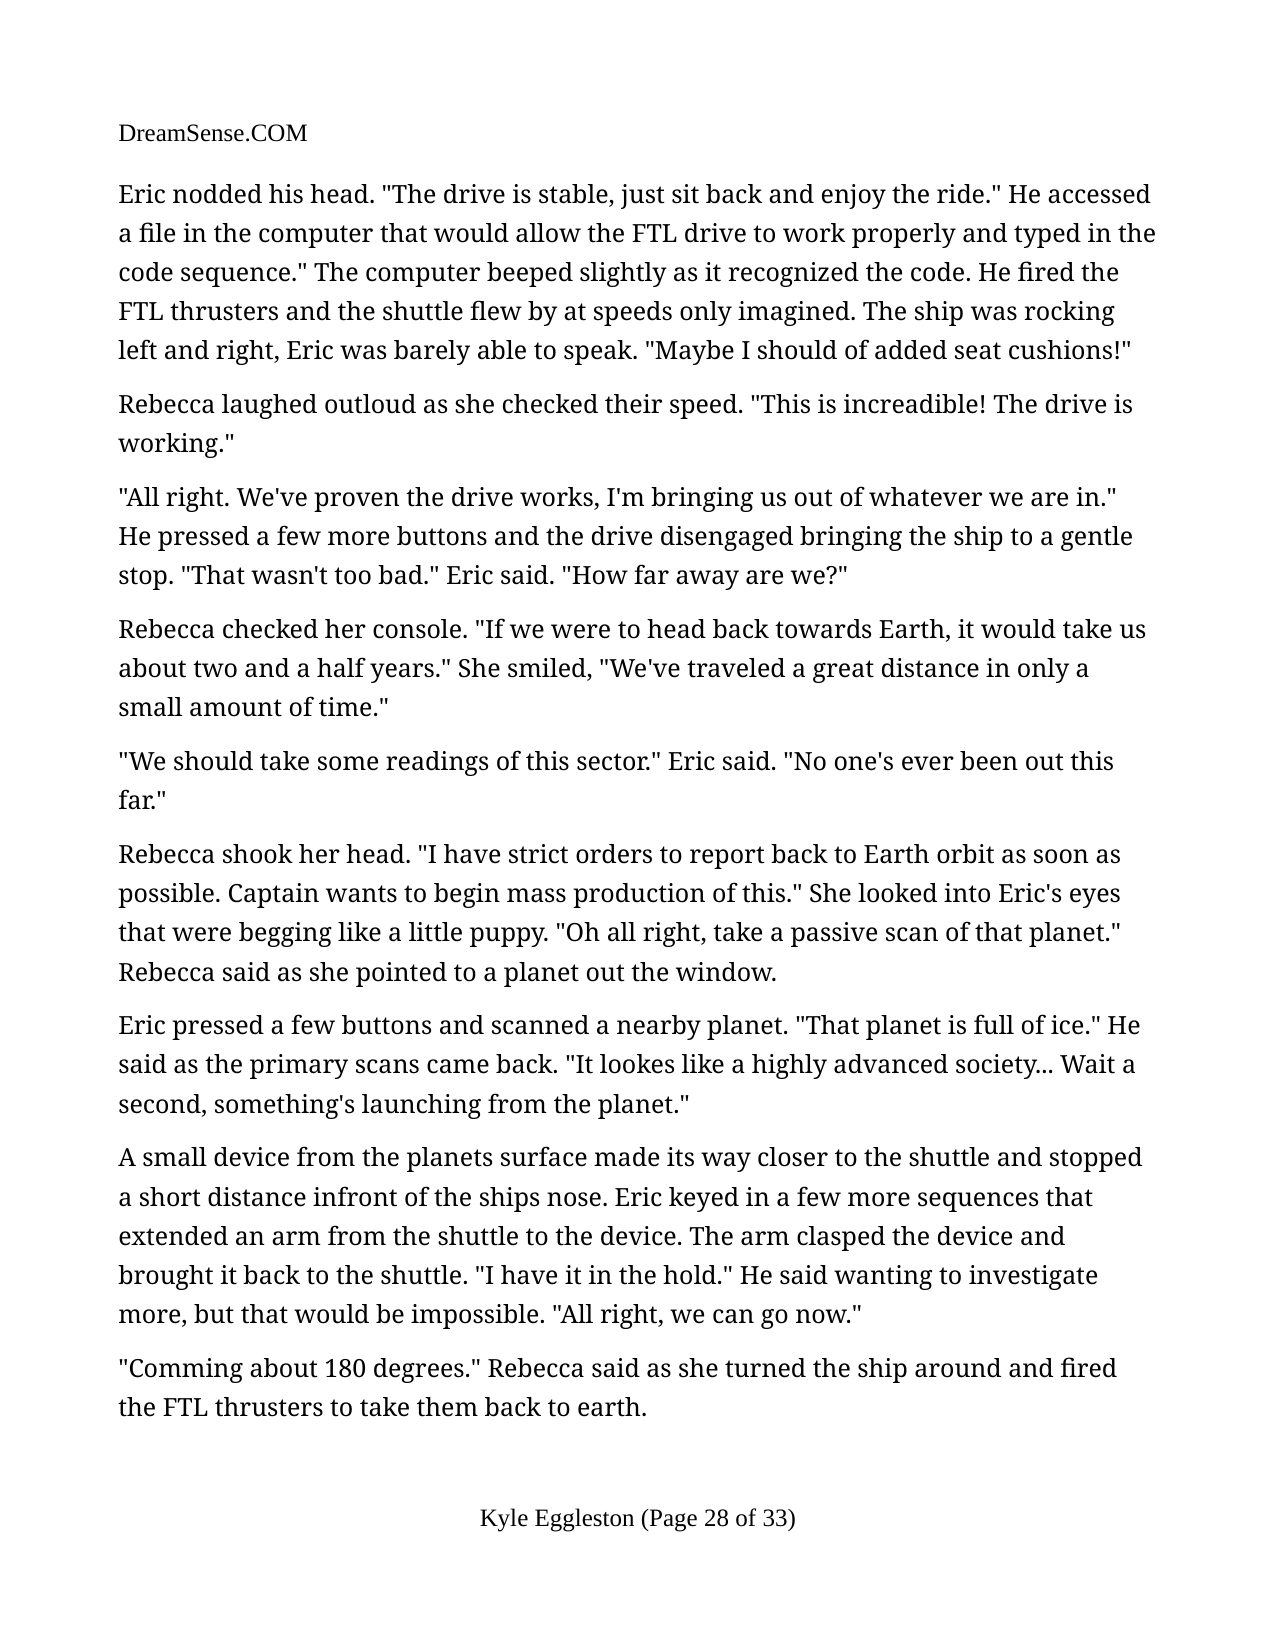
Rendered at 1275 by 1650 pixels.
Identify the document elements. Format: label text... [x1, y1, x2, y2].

text Eric nodded his head. "The drive is stable, just sit back and enjoy the ride." He accessed a file in the computer that would allow the FTL drive to work properly and typed in the code sequence." The computer beeped slightly as it recognized the code. He fired the FTL thrusters and the shuttle flew by at speeds only imagined. The ship was rocking left and right, Eric was barely able to speak. "Maybe I should of added seat cushions!" [118, 176, 1157, 367]
text Eric pressed a few buttons and scanned a nearby planet. "That planet is full of ice." He said as the primary scans came back. "It lookes like a highly advanced society... Wait a second, something's launching from the planet." [118, 1008, 1157, 1120]
text "All right. We've proven the drive works, I'm bringing us out of whatever we are in." He pressed a few more buttons and the drive disengaged bringing the ship to a gentle stop. "That wasn't too bad." Eric said. "How far away are we?" [118, 480, 1157, 592]
text "We should take some readings of this sector." Eric said. "No one's ever been out this far." [118, 744, 1157, 817]
text Rebecca shook her head. "I have strict orders to report back to Earth orbit as soon as possible. Captain wants to begin mass production of this." She looked into Eric's eyes that were begging like a little puppy. "Oh all right, take a passive scan of that planet." Rebecca said as she pointed to a planet out the window. [118, 837, 1157, 988]
text Rebecca checked her console. "If we were to head back towards Earth, it would take us about two and a half years." She smiled, "We've traveled a great distance in only a small amount of time." [118, 612, 1157, 724]
text "Comming about 180 degrees." Rebecca said as she turned the ship around and fired the FTL thrusters to take them back to earth. [118, 1351, 1157, 1424]
text Rebecca laughed outloud as she checked their speed. "This is increadible! The drive is working." [118, 387, 1157, 460]
text A small device from the planets surface made its way closer to the shuttle and stopped a short distance infront of the ships nose. Eric keyed in a few more sequences that extended an arm from the shuttle to the device. The arm clasped the device and brought it back to the shuttle. "I have it in the hold." He said wanting to investigate more, but that would be impossible. "All right, we can go now." [118, 1140, 1157, 1331]
